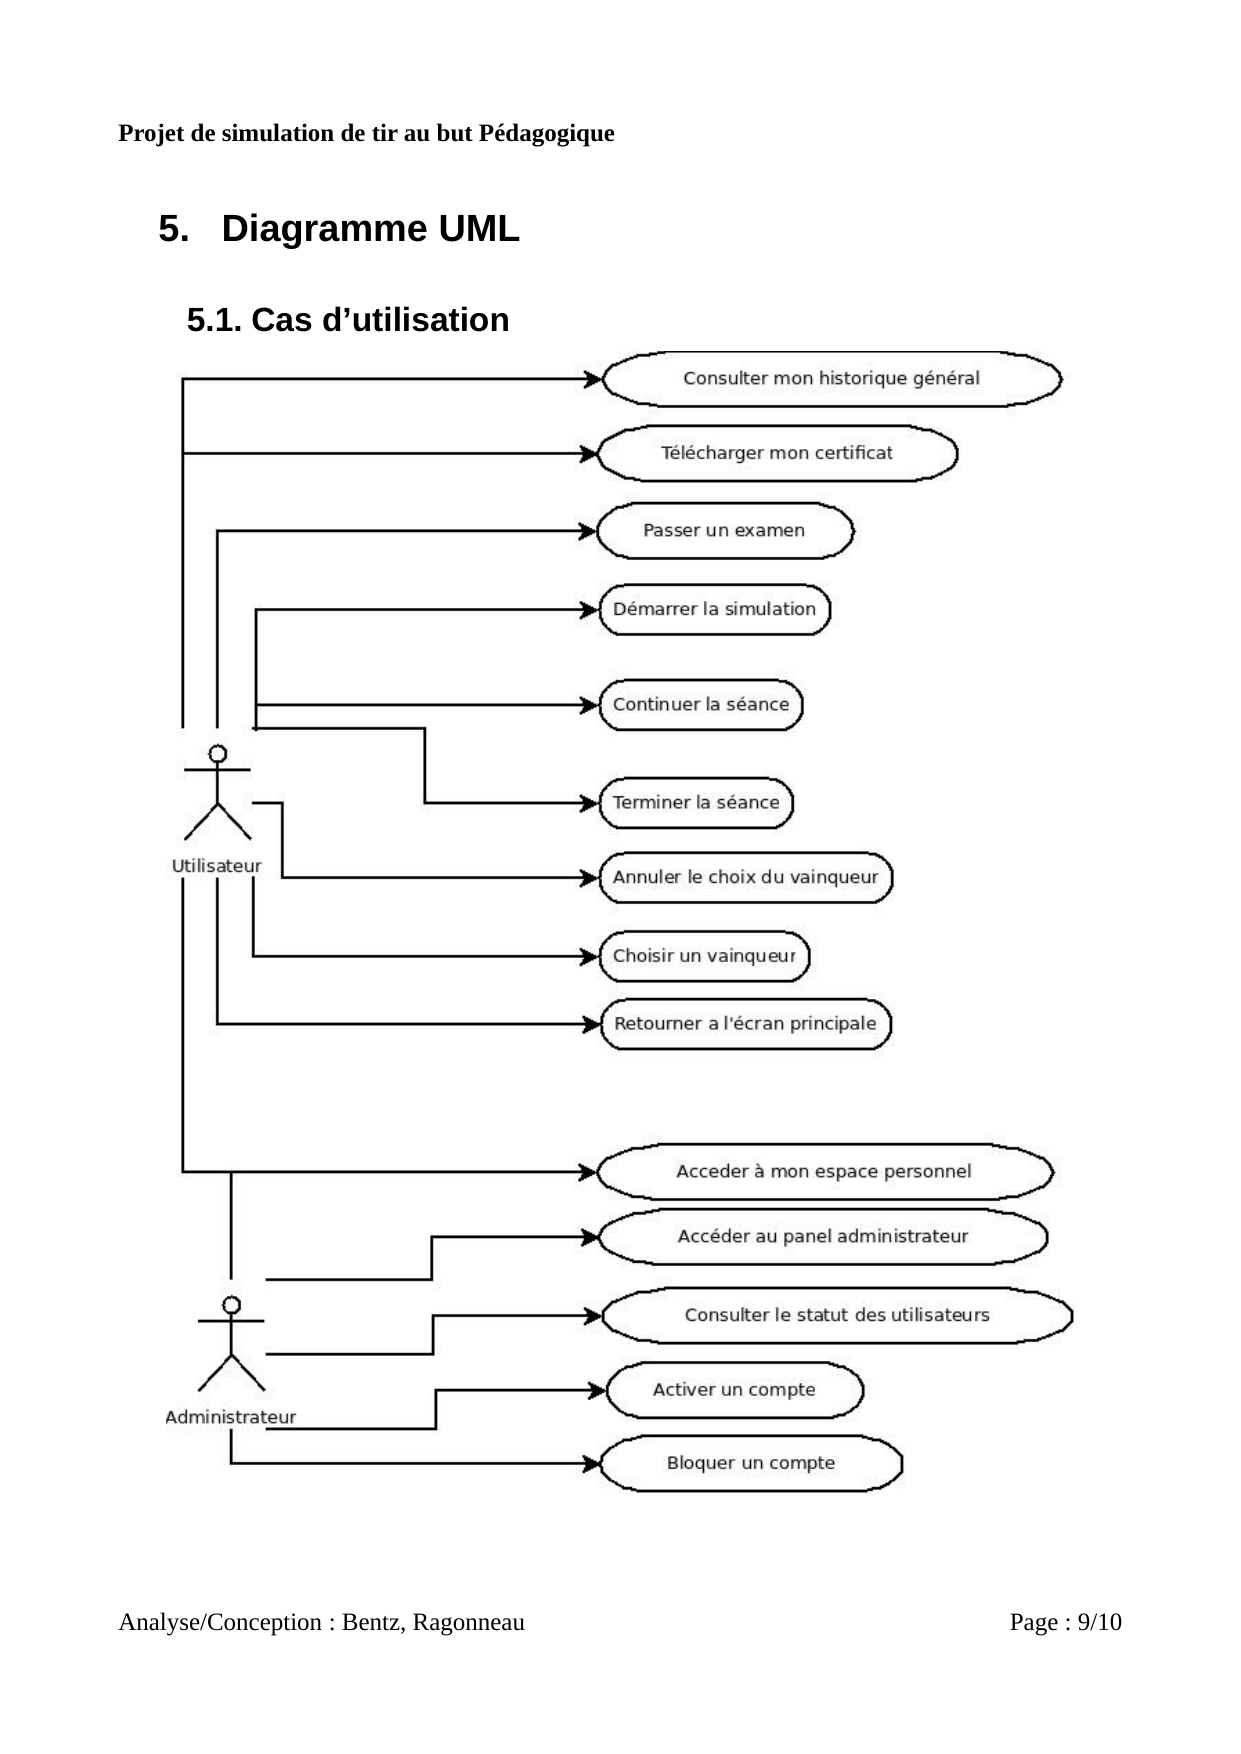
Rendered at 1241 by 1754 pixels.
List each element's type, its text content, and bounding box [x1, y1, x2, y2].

subtitle Cas d’utilisation [177, 300, 1122, 338]
picture [166, 351, 1075, 1494]
subtitle Diagramme UML [148, 206, 1122, 249]
